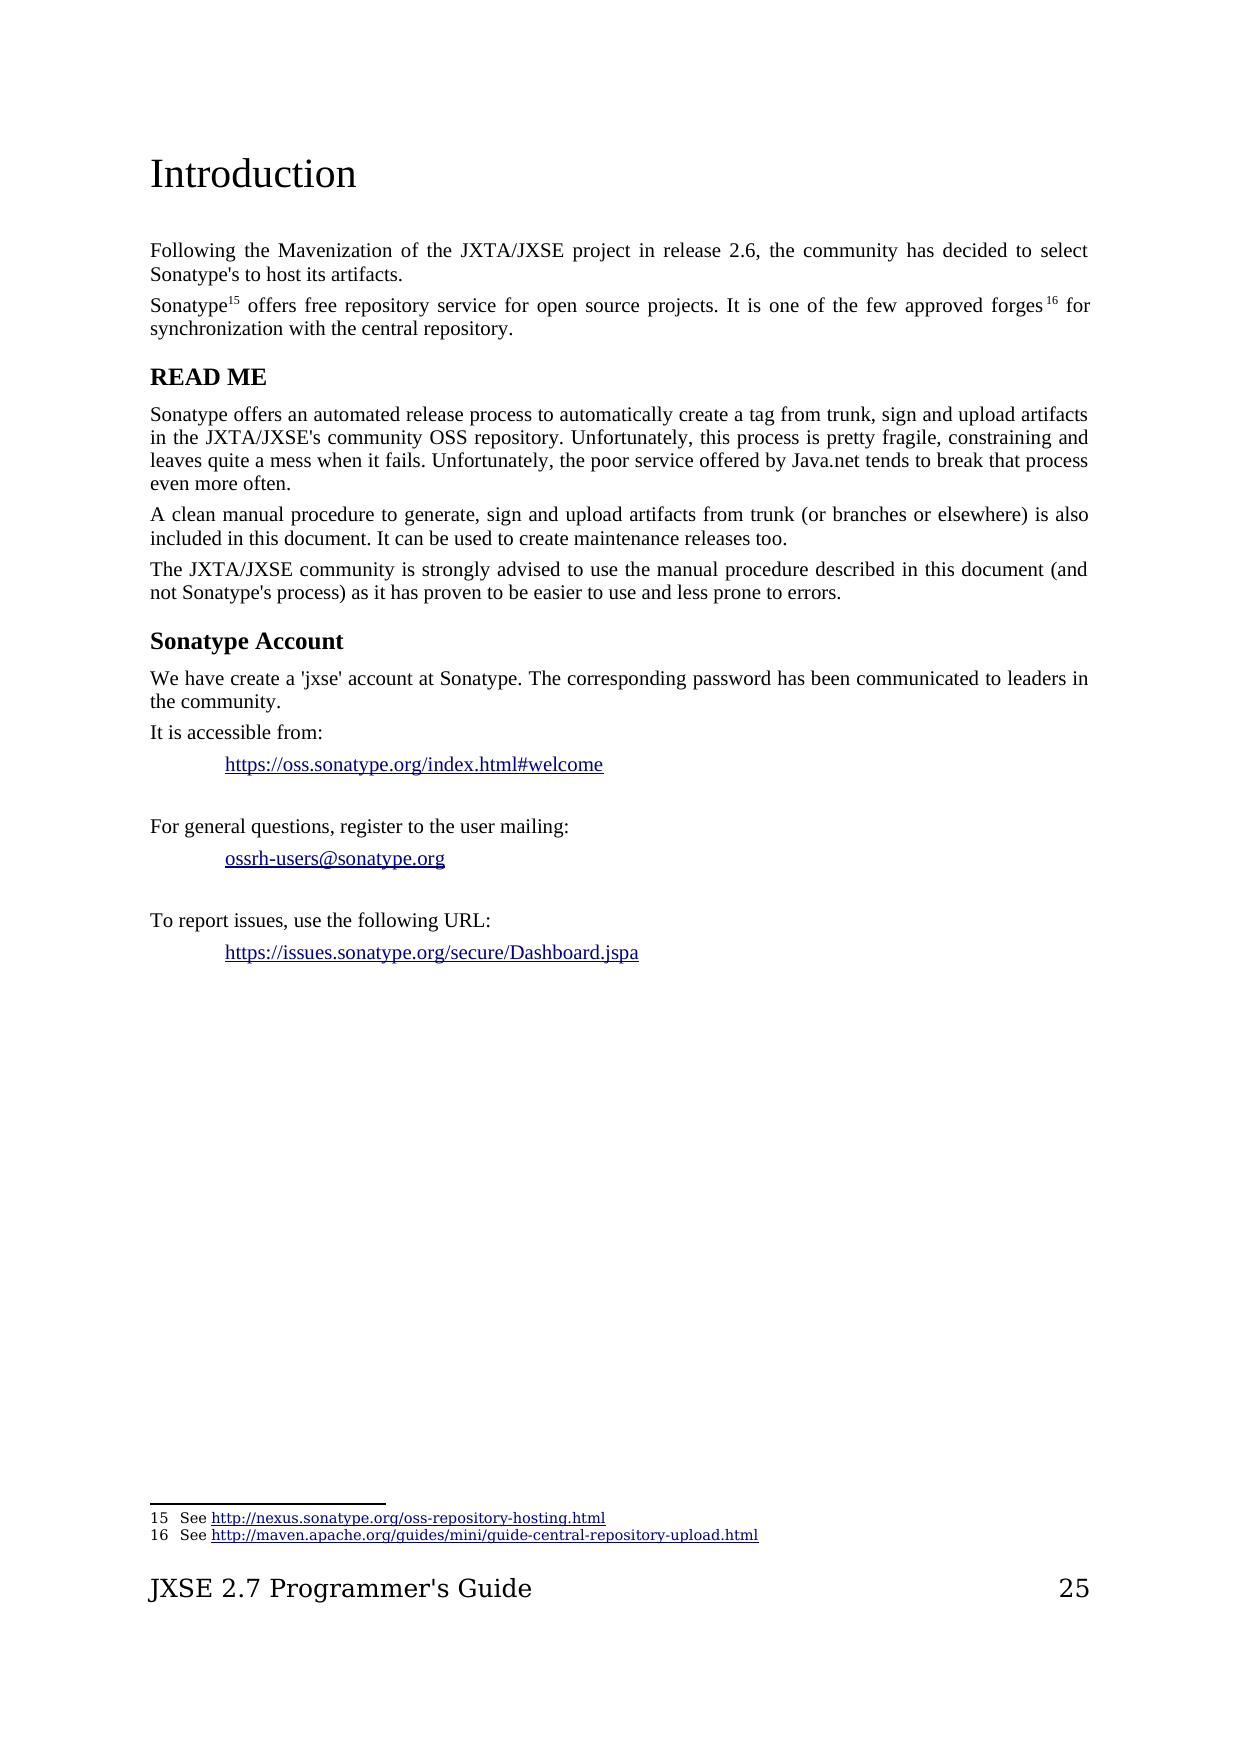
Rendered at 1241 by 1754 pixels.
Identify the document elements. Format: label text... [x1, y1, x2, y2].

text Sonatype offers an automated release process to automatically create a tag from trunk, sign and upload artifacts in the JXTA/JXSE's community OSS repository. Unfortunately, this process is pretty fragile, constraining and leaves quite a mess when it fails. Unfortunately, the poor service offered by Java.net tends to break that process even more often. [150, 403, 1090, 495]
text See http://nexus.sonatype.org/oss-repository-hosting.html [150, 1510, 1090, 1527]
text To report issues, use the following URL: [150, 909, 1090, 932]
text A clean manual procedure to generate, sign and upload artifacts from trunk (or branches or elsewhere) is also included in this document. It can be used to create maintenance releases too. [150, 503, 1090, 549]
text Sonatype Account [150, 627, 1090, 655]
text It is accessible from: [150, 721, 1090, 744]
text READ ME [150, 363, 1090, 391]
text For general questions, register to the user mailing: [150, 815, 1090, 838]
text Following the Mavenization of the JXTA/JXSE project in release 2.6, the community has decided to select Sonatype's to host its artifacts. [150, 239, 1090, 285]
text https://issues.sonatype.org/secure/Dashboard.jspa [225, 941, 1090, 964]
text Introduction [150, 150, 1090, 196]
list https://oss.sonatype.org/index.html#welcome [187, 753, 1090, 776]
text We have create a 'jxse' account at Sonatype. The corresponding password has been communicated to leaders in the community. [150, 667, 1090, 713]
text ossrh-users@sonatype.org [225, 847, 1090, 870]
text Sonatype offers free repository service for open source projects. It is one of the few approved forges for synchronization with the central repository. [150, 294, 1090, 340]
text The JXTA/JXSE community is strongly advised to use the manual procedure described in this document (and not Sonatype's process) as it has proven to be easier to use and less prone to errors. [150, 558, 1090, 604]
text See http://maven.apache.org/guides/mini/guide-central-repository-upload.html [150, 1527, 1090, 1544]
